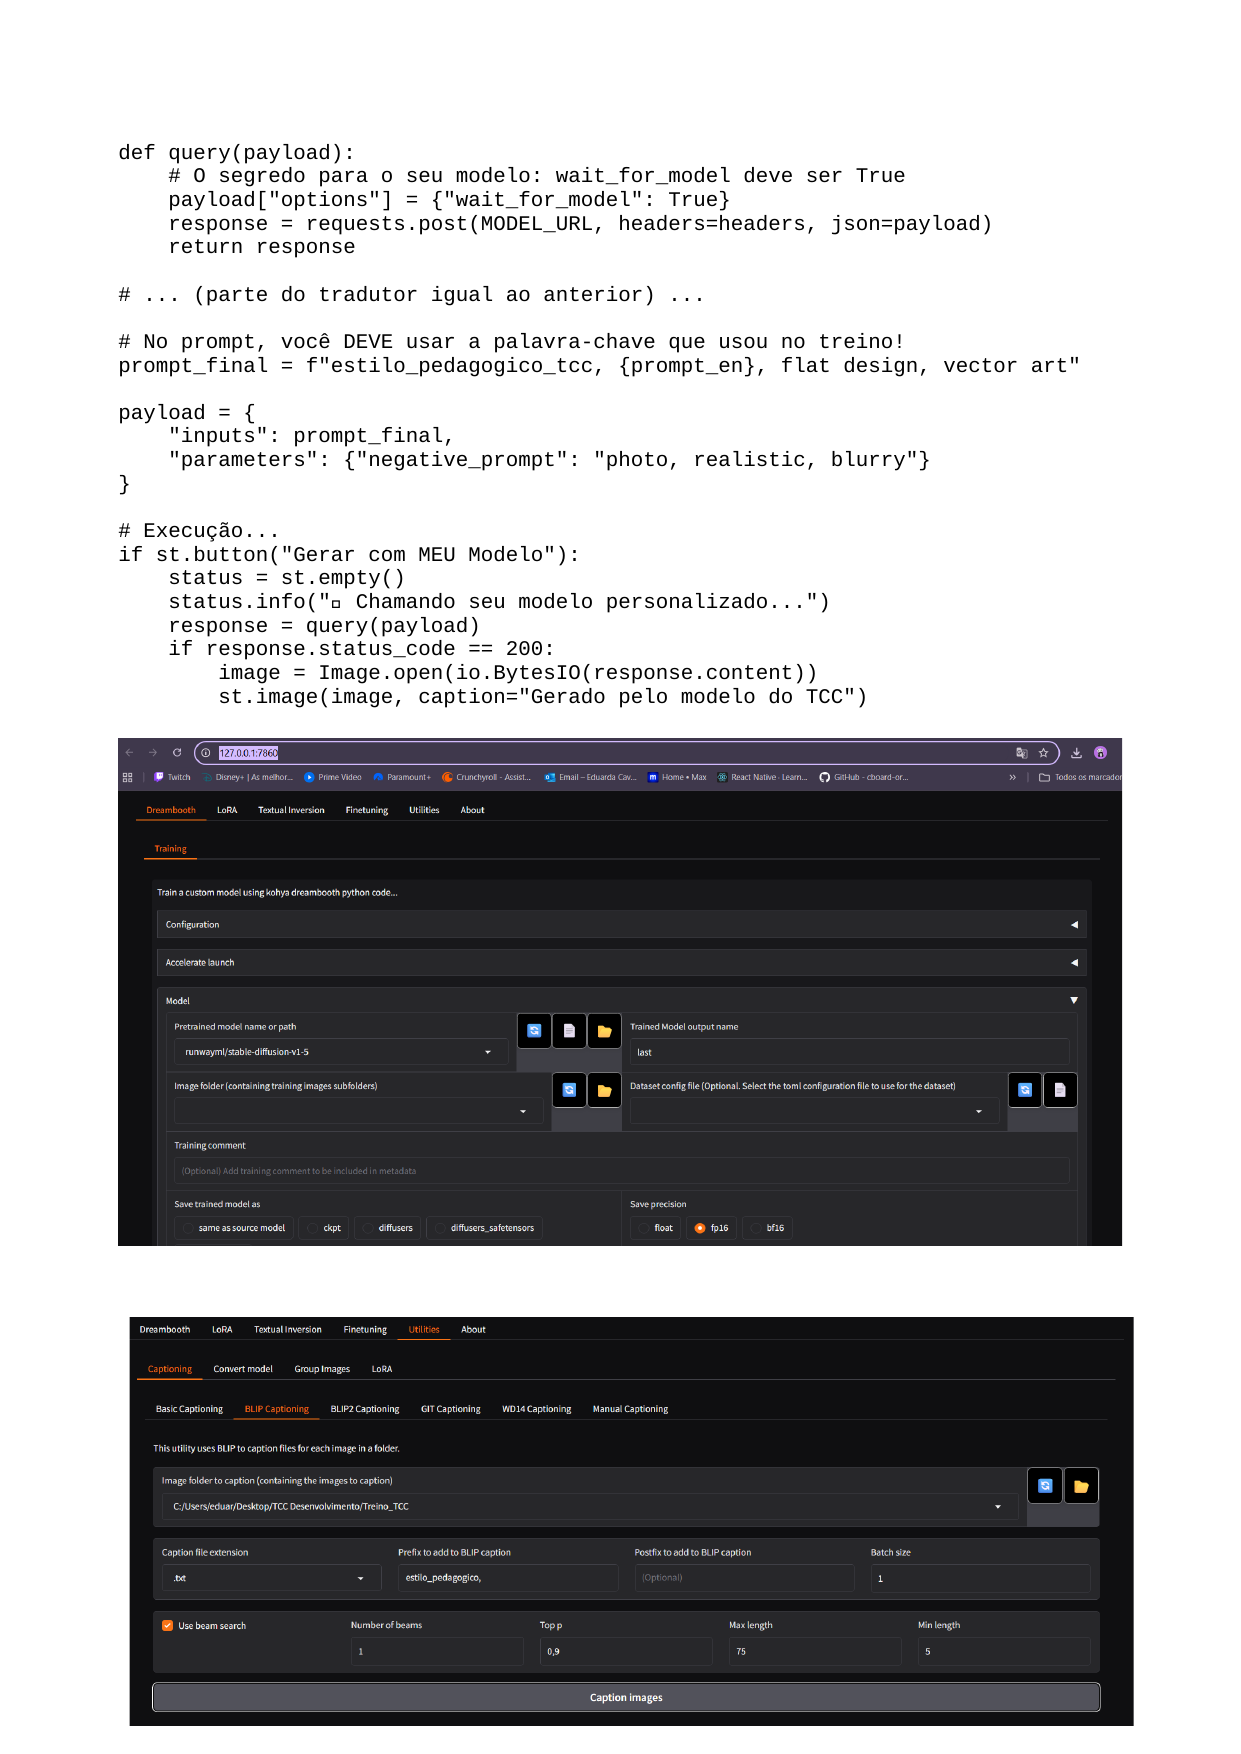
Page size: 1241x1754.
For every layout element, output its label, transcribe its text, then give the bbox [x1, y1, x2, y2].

text if st.button("Gerar com MEU Modelo"): [118, 544, 1122, 567]
text response = requests.post(MODEL_URL, headers=headers, json=payload) [118, 213, 1122, 236]
picture [129, 1317, 1134, 1726]
text "parameters": {"negative_prompt": "photo, realistic, blurry"} [118, 449, 1122, 473]
text response = query(payload) [118, 615, 1122, 638]
text # Execução... [118, 520, 1122, 544]
text payload = { [118, 402, 1122, 426]
text payload["options"] = {"wait_for_model": True} [118, 189, 1122, 213]
text def query(payload): [118, 142, 1122, 165]
text # ... (parte do tradutor igual ao anterior) ... [118, 284, 1122, 307]
text # O segredo para o seu modelo: wait_for_model deve ser True [118, 165, 1122, 189]
text if response.status_code == 200: [118, 638, 1122, 662]
text status.info("🚀 Chamando seu modelo personalizado...") [118, 591, 1122, 615]
picture [118, 738, 1123, 1246]
text st.image(image, caption="Gerado pelo modelo do TCC") [118, 686, 1122, 709]
text } [118, 473, 1122, 496]
text return response [118, 236, 1122, 260]
text prompt_final = f"estilo_pedagogico_tcc, {prompt_en}, flat design, vector art" [118, 354, 1122, 378]
text image = Image.open(io.BytesIO(response.content)) [118, 662, 1122, 686]
text "inputs": prompt_final, [118, 426, 1122, 449]
text # No prompt, você DEVE usar a palavra-chave que usou no treino! [118, 331, 1122, 354]
text status = st.empty() [118, 567, 1122, 591]
